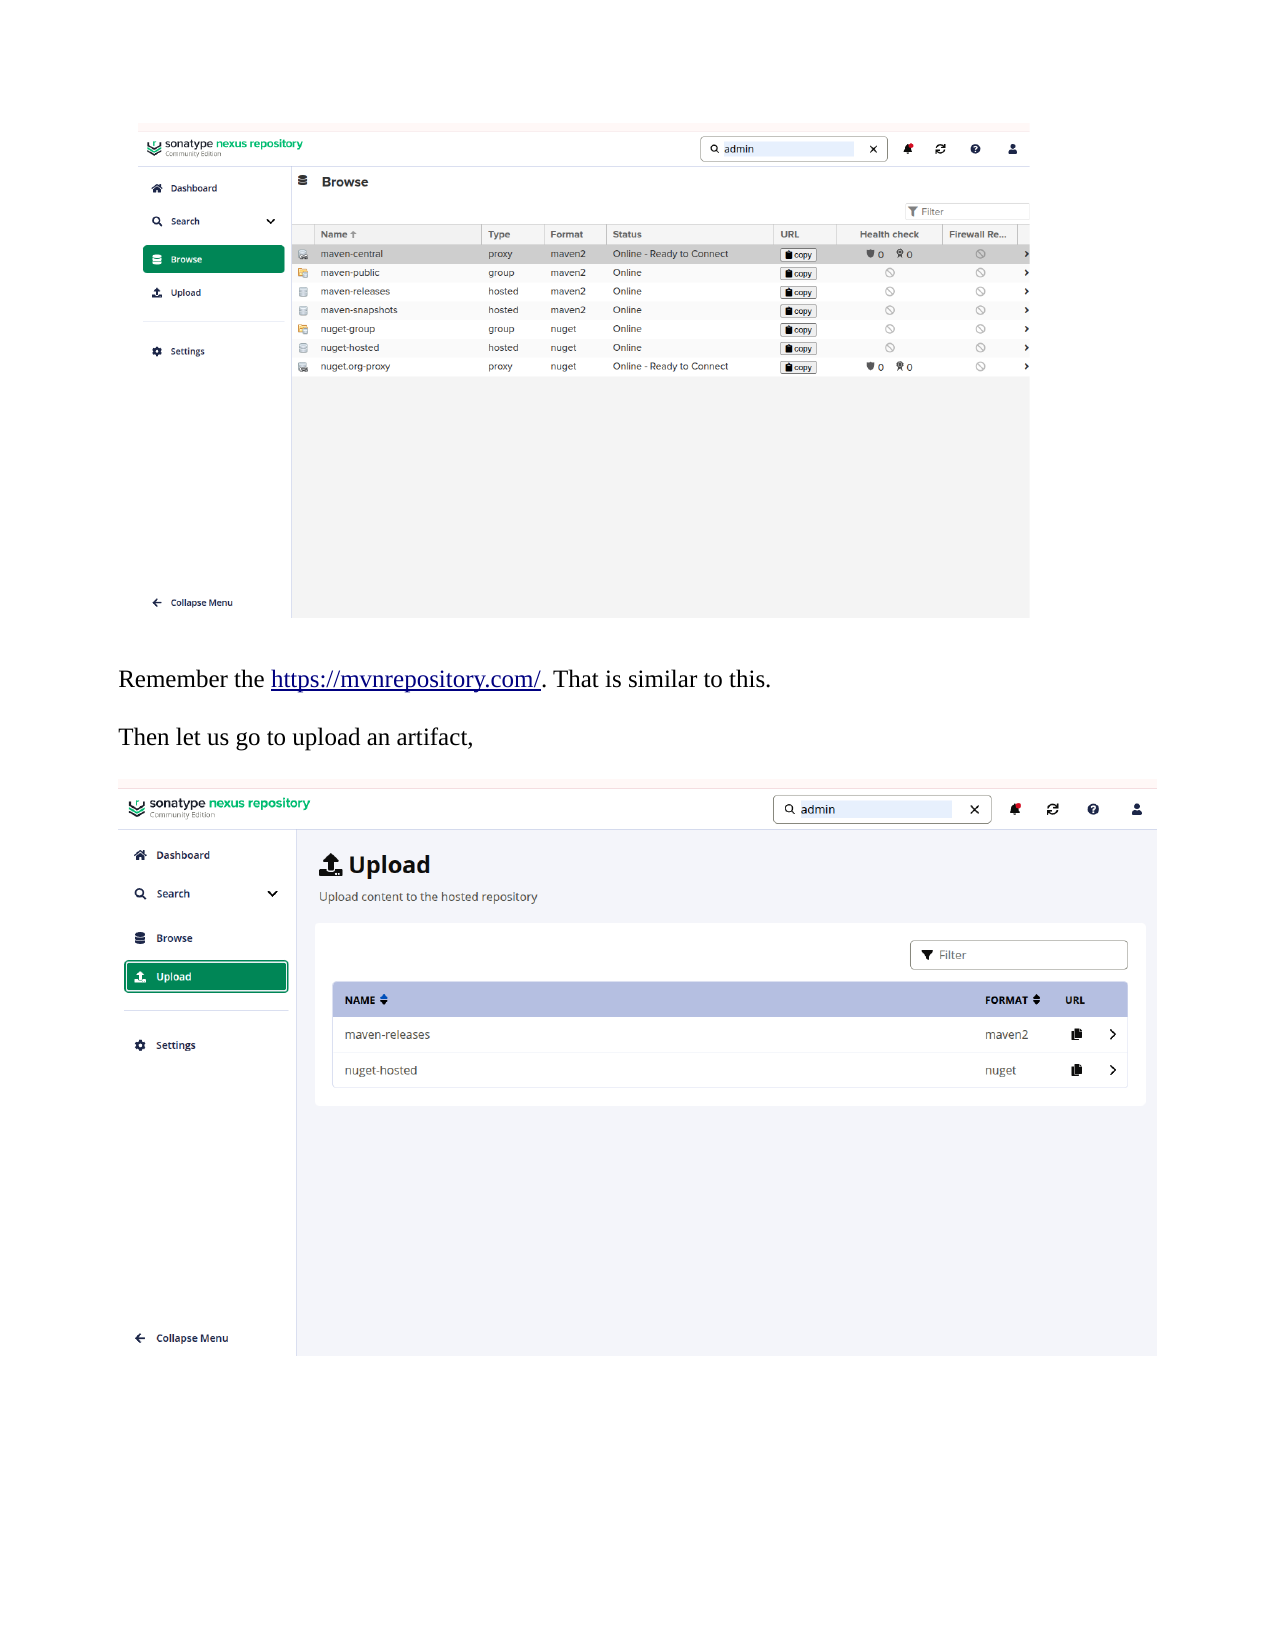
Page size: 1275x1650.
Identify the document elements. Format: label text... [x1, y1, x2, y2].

picture [138, 123, 1030, 618]
picture [118, 779, 1157, 1356]
text Remember the https://mvnrepository.com/. That is similar to this. [118, 664, 1157, 693]
text Then let us go to upload an artifact, [118, 722, 1157, 751]
